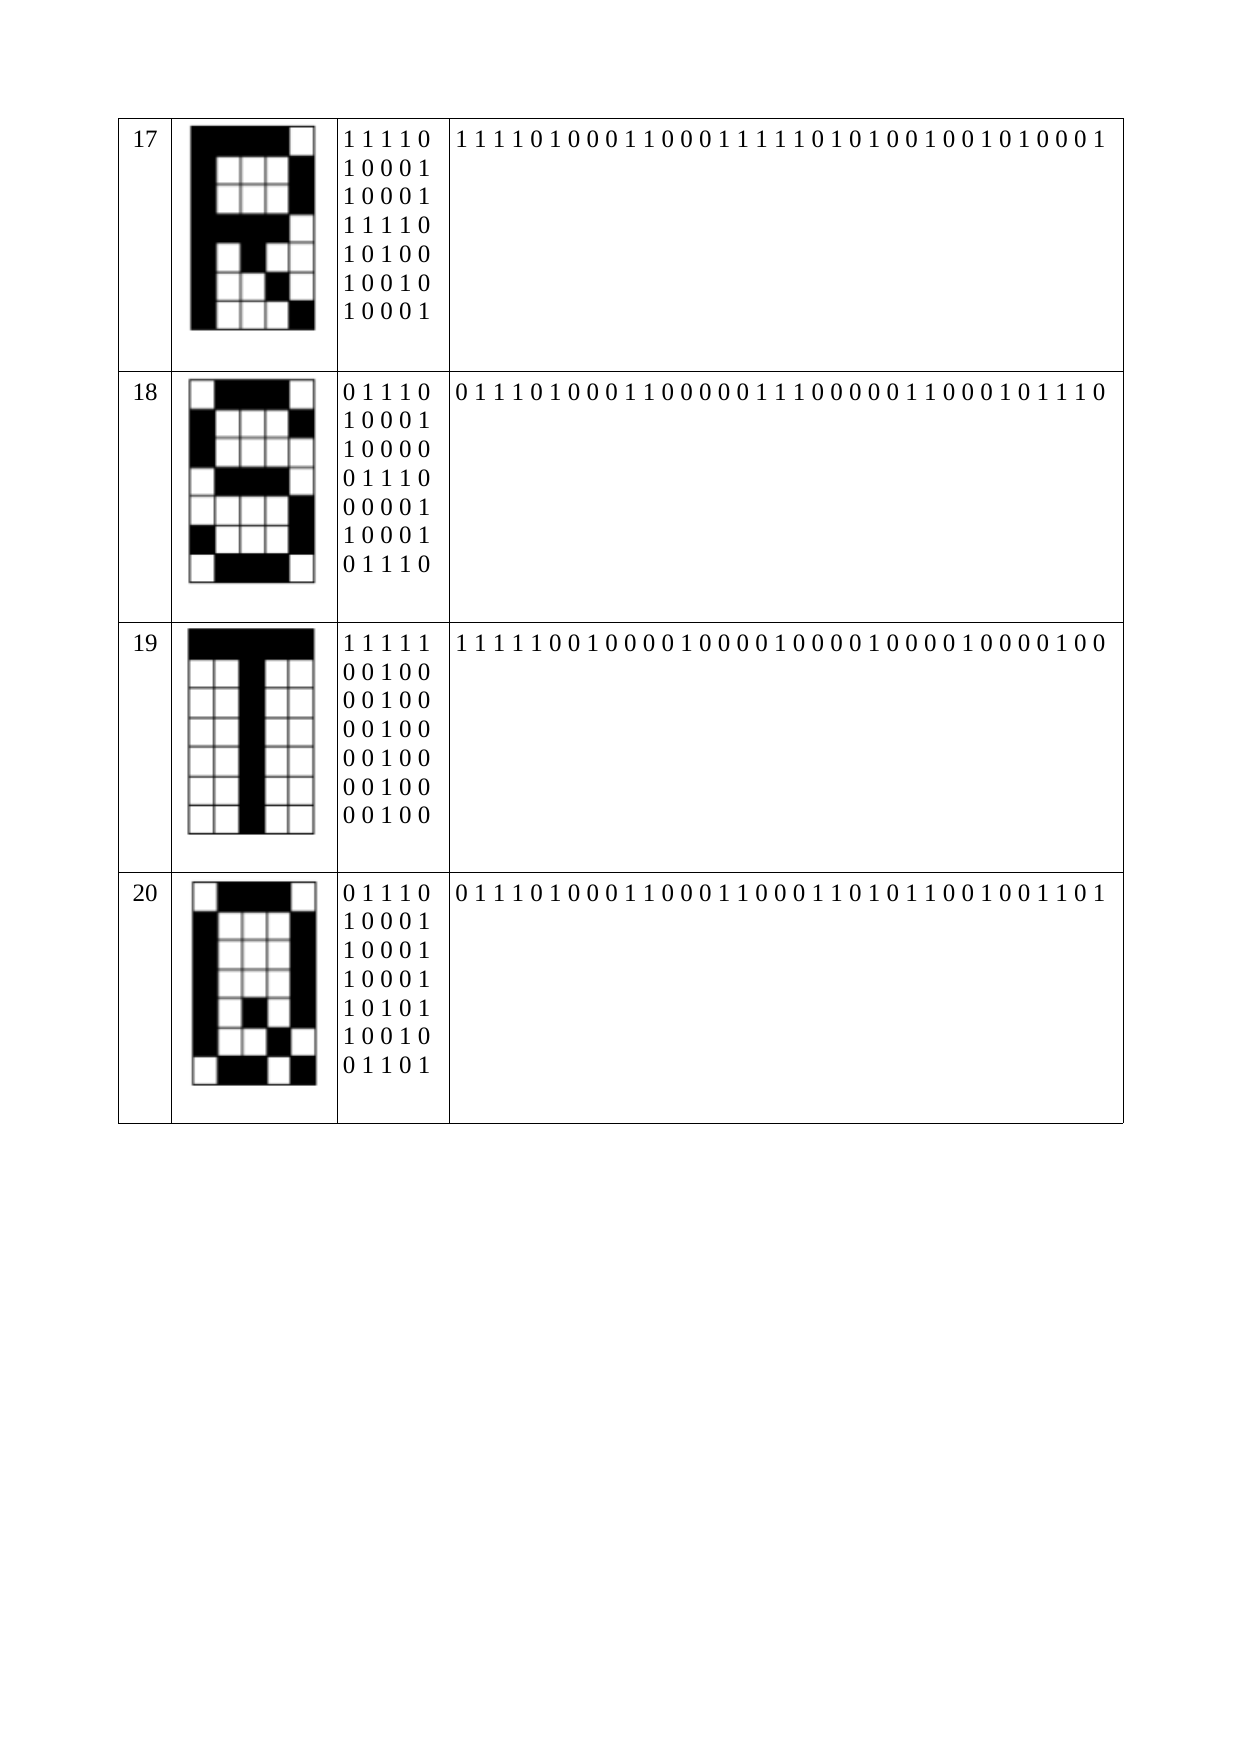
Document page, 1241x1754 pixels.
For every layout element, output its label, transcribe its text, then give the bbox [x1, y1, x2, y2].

table_cell [172, 119, 337, 371]
table_cell 20 [119, 873, 171, 1123]
picture [184, 376, 324, 588]
table_cell 0 1 1 1 0 1 0 0 0 1 1 0 0 0 1 1 0 0 0 1 1 0 1 0 1 1 0 0 1 0 0 1 1 0 1 [450, 873, 1123, 1123]
picture [181, 877, 327, 1089]
table_cell [172, 372, 337, 622]
table_cell 19 [119, 623, 171, 872]
picture [184, 123, 324, 337]
table_cell 1 1 1 1 1 0 0 1 0 0 0 0 1 0 0 0 0 1 0 0 0 0 1 0 0 0 0 1 0 0 0 0 1 0 0 [338, 623, 449, 872]
table_cell 18 [119, 372, 171, 622]
table_cell 1 1 1 1 0 1 0 0 0 1 1 0 0 0 1 1 1 1 1 0 1 0 1 0 0 1 0 0 1 0 1 0 0 0 1 [450, 119, 1123, 371]
table_cell 1 1 1 1 0 1 0 0 0 1 1 0 0 0 1 1 1 1 1 0 1 0 1 0 0 1 0 0 1 0 1 0 0 0 1 [338, 119, 449, 371]
table_cell 0 1 1 1 0 1 0 0 0 1 1 0 0 0 0 0 1 1 1 0 0 0 0 0 1 1 0 0 0 1 0 1 1 1 0 [338, 372, 449, 622]
table_cell 1 1 1 1 1 0 0 1 0 0 0 0 1 0 0 0 0 1 0 0 0 0 1 0 0 0 0 1 0 0 0 0 1 0 0 [450, 623, 1123, 872]
table_cell 17 [119, 119, 171, 371]
picture [183, 628, 325, 838]
table_cell 0 1 1 1 0 1 0 0 0 1 1 0 0 0 1 1 0 0 0 1 1 0 1 0 1 1 0 0 1 0 0 1 1 0 1 [338, 873, 449, 1123]
table_cell [172, 623, 337, 872]
table_cell [172, 873, 337, 1123]
table_cell 0 1 1 1 0 1 0 0 0 1 1 0 0 0 0 0 1 1 1 0 0 0 0 0 1 1 0 0 0 1 0 1 1 1 0 [450, 372, 1123, 622]
